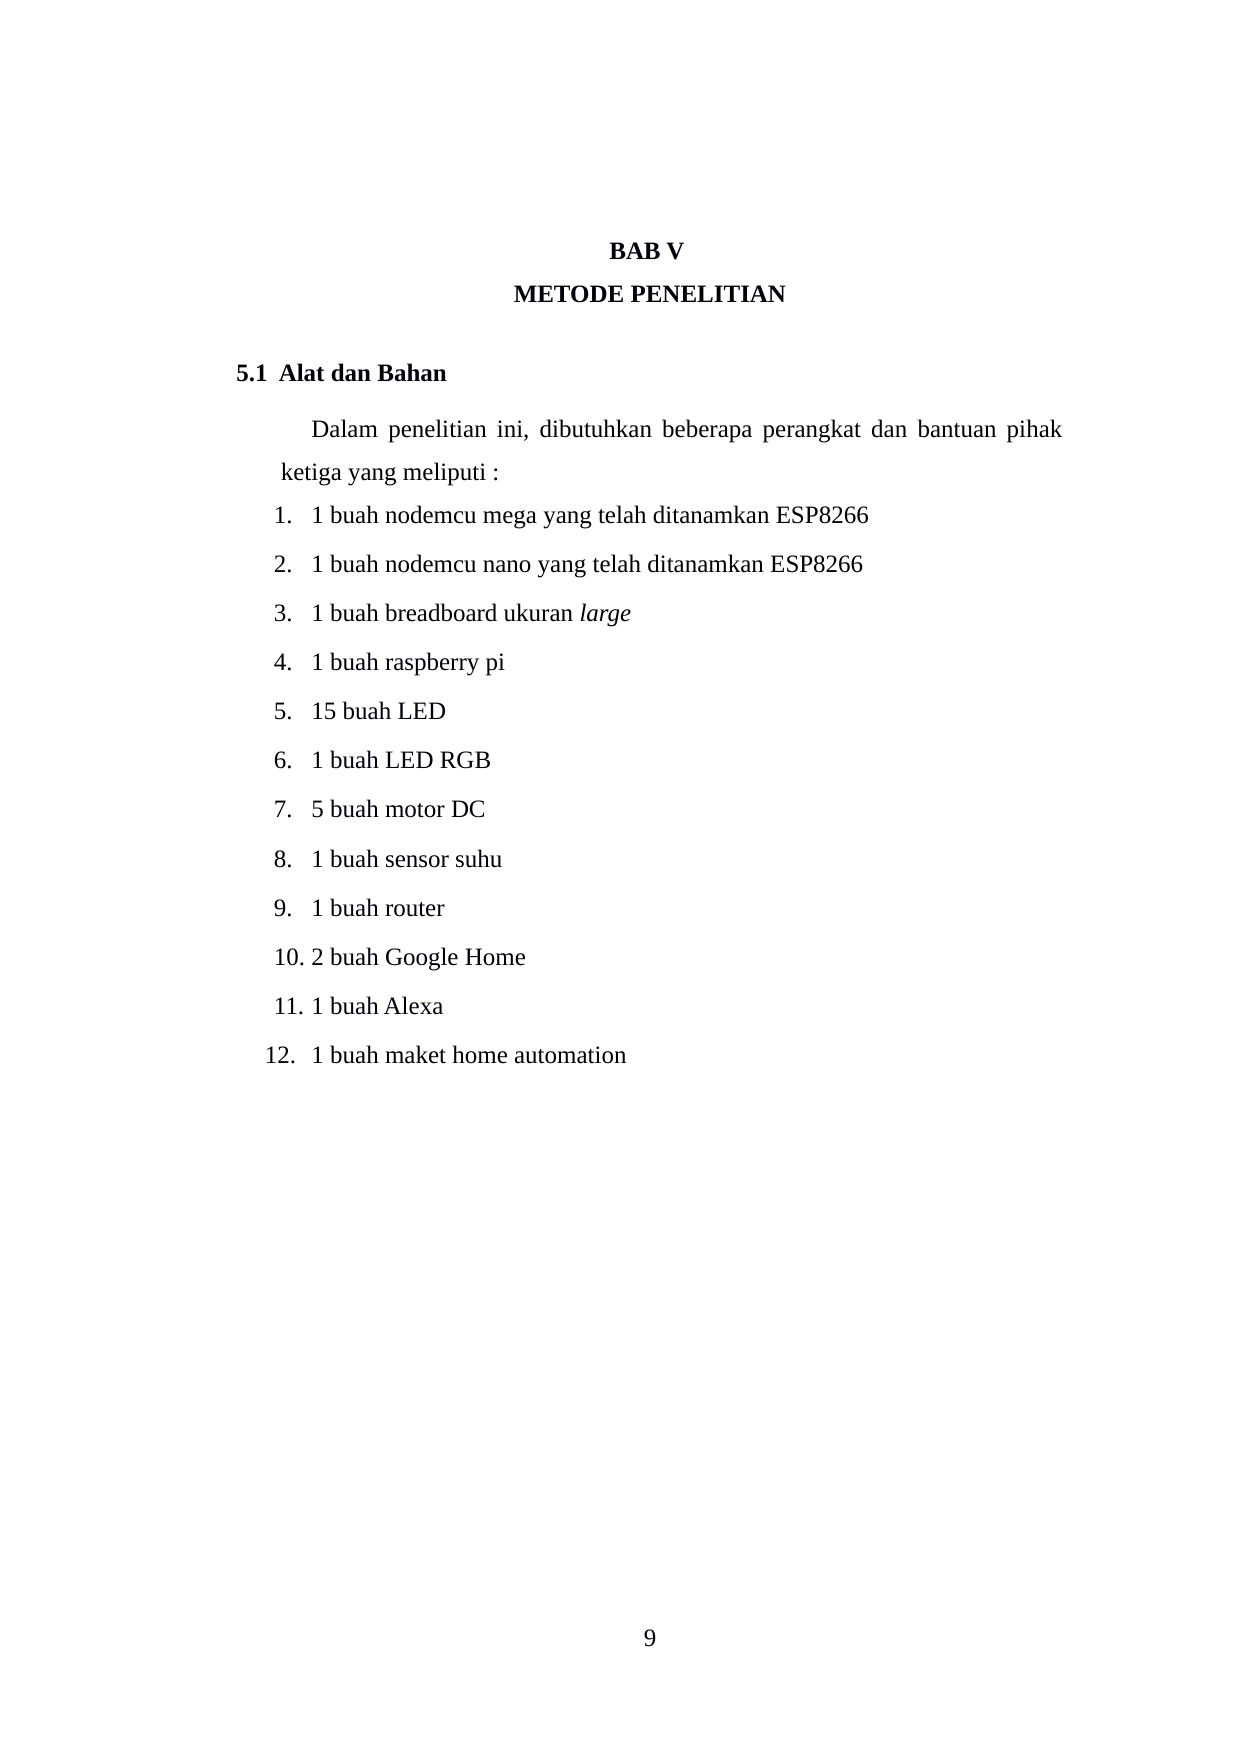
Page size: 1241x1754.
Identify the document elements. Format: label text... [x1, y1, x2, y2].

list 1 buah router [274, 893, 1063, 921]
list 2 buah Google Home [274, 942, 1063, 971]
subtitle BAB V METODE PENELITIAN [236, 236, 1063, 308]
list 1 buah sensor suhu [274, 844, 1063, 872]
list 1 buah nodemcu nano yang telah ditanamkan ESP8266 [274, 549, 1063, 578]
list 1 buah breadboard ukuran large [274, 598, 1063, 627]
list 1 buah Alexa [274, 991, 1063, 1019]
list 1 buah raspberry pi [274, 647, 1063, 676]
text Dalam penelitian ini, dibutuhkan beberapa perangkat dan bantuan pihak ketiga yang meliputi : [281, 414, 1063, 486]
subtitle 5.1 Alat dan Bahan [236, 358, 1063, 387]
list 5 buah motor DC [274, 794, 1063, 823]
list 1 buah LED RGB [274, 746, 1063, 774]
list 1 buah maket home automation [264, 1040, 1063, 1069]
list 1 buah nodemcu mega yang telah ditanamkan ESP8266 [274, 500, 1063, 529]
list 15 buah LED [274, 696, 1063, 725]
